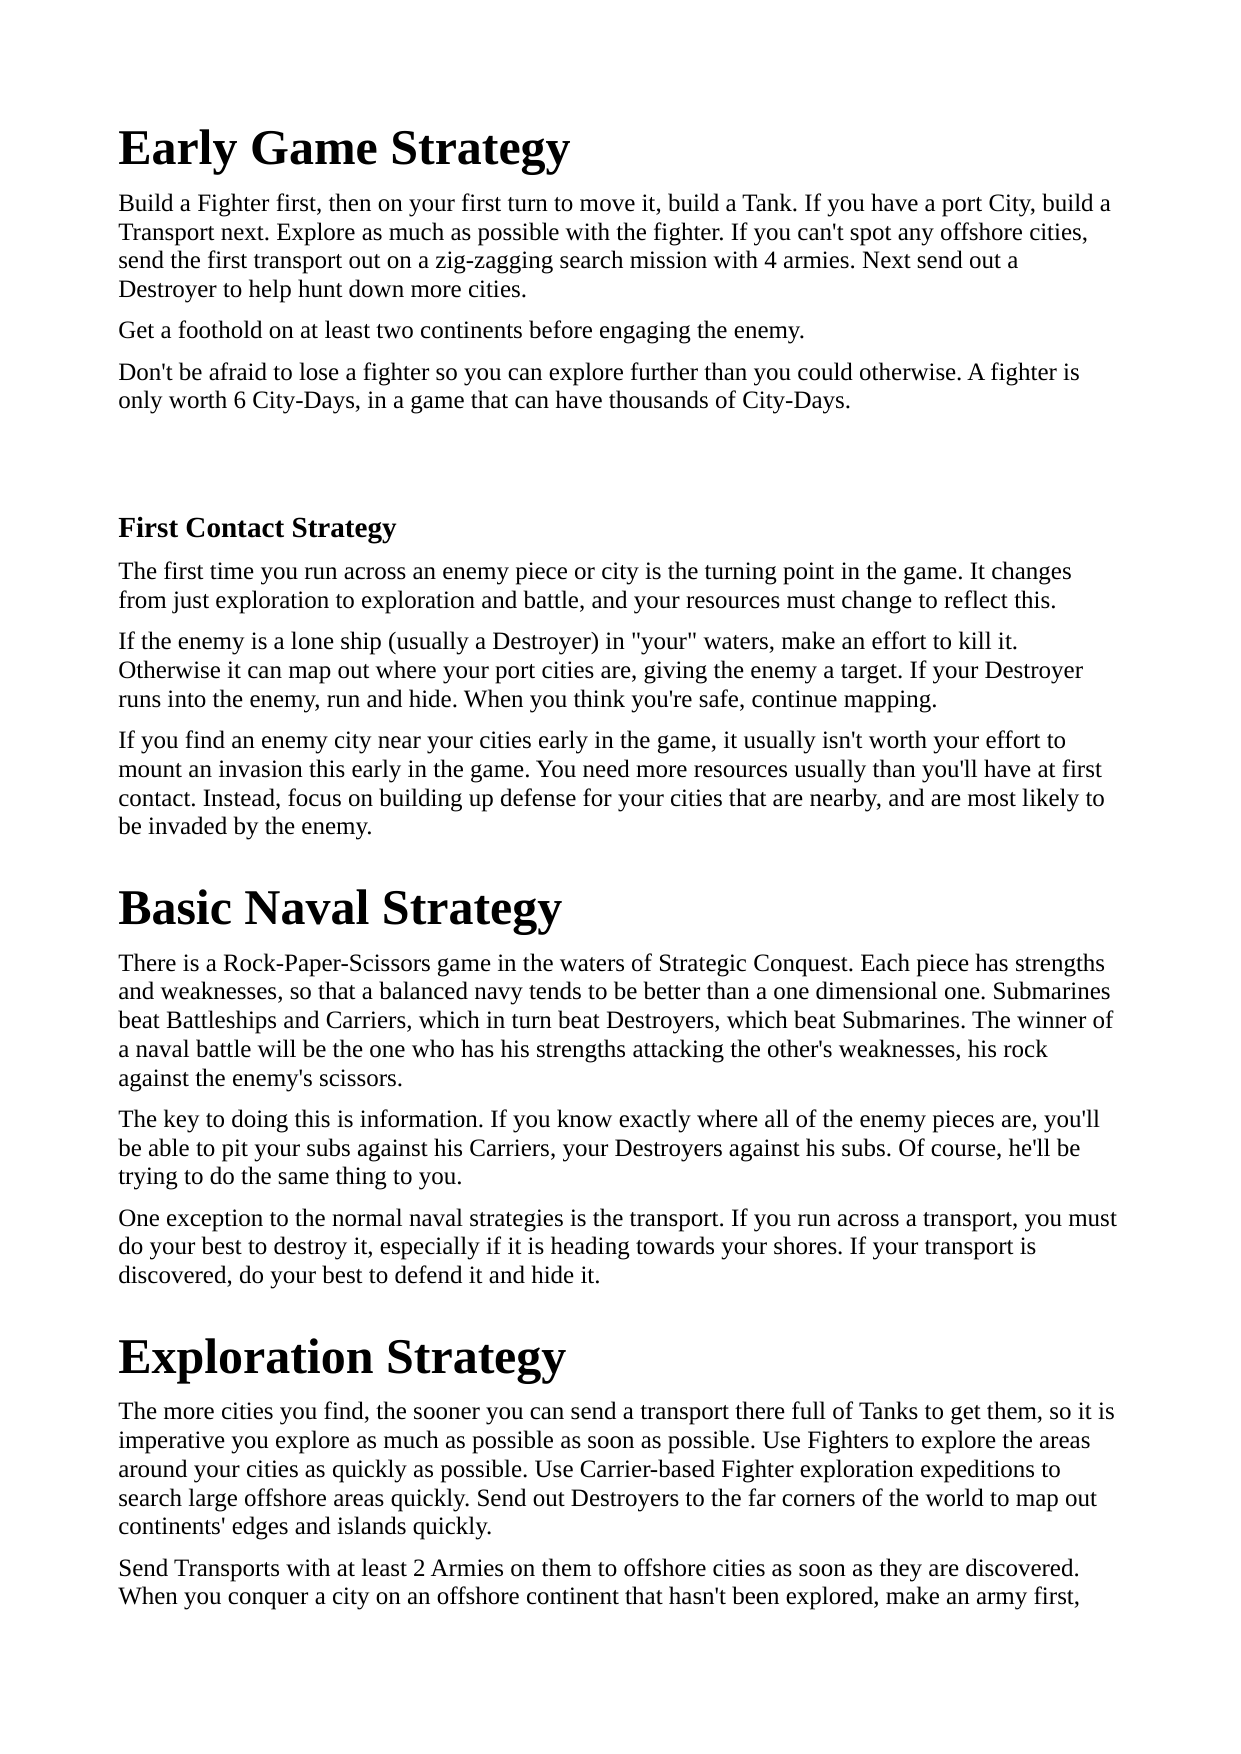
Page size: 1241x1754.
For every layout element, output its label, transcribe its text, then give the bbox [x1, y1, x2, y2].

text The first time you run across an enemy piece or city is the turning point in the game. It changes from just exploration to exploration and battle, and your resources must change to reflect this. [118, 556, 1122, 614]
text One exception to the normal naval strategies is the transport. If you run across a transport, you must do your best to destroy it, especially if it is heading towards your shores. If your transport is discovered, do your best to defend it and hide it. [118, 1203, 1122, 1289]
subtitle Early Game Strategy [118, 118, 1122, 176]
subtitle Exploration Strategy [118, 1326, 1122, 1384]
text If you find an enemy city near your cities early in the game, it usually isn't worth your effort to mount an invasion this early in the game. You need more resources usually than you'll have at first contact. Instead, focus on building up defense for your cities that are nearby, and are most likely to be invaded by the enemy. [118, 725, 1122, 840]
text Build a Fighter first, then on your first turn to move it, build a Tank. If you have a port City, build a Transport next. Explore as much as possible with the fighter. If you can't spot any offshore cities, send the first transport out on a zig-zagging search mission with 4 armies. Next send out a Destroyer to help hunt down more cities. [118, 188, 1122, 303]
text The key to doing this is information. If you know exactly where all of the enemy pieces are, you'll be able to pit your subs against his Carriers, your Destroyers against his subs. Of course, he'll be trying to do the same thing to you. [118, 1104, 1122, 1190]
subtitle Basic Naval Strategy [118, 878, 1122, 935]
text There is a Rock-Paper-Scissors game in the waters of Strategic Conquest. Each piece has strengths and weaknesses, so that a balanced navy tends to be better than a one dimensional one. Submarines beat Battleships and Carriers, which in turn beat Destroyers, which beat Submarines. The winner of a naval battle will be the one who has his strengths attacking the other's weaknesses, his rock against the enemy's scissors. [118, 948, 1122, 1091]
text If the enemy is a lone ship (usually a Destroyer) in "your" waters, make an effort to kill it. Otherwise it can map out where your port cities are, giving the enemy a target. If your Destroyer runs into the enemy, run and hide. When you think you're safe, continue mapping. [118, 626, 1122, 713]
text Don't be afraid to lose a fighter so you can explore further than you could otherwise. A fighter is only worth 6 City-Days, in a game that can have thousands of City-Days. [118, 357, 1122, 414]
text Send Transports with at least 2 Armies on them to offshore cities as soon as they are discovered. When you conquer a city on an offshore continent that hasn't been explored, make an army first, [118, 1553, 1122, 1610]
subtitle First Contact Strategy [118, 510, 1122, 544]
text Get a foothold on at least two continents before engaging the enemy. [118, 316, 1122, 344]
text The more cities you find, the sooner you can send a transport there full of Tanks to get them, so it is imperative you explore as much as possible as soon as possible. Use Fighters to explore the areas around your cities as quickly as possible. Use Carrier-based Fighter exploration expeditions to search large offshore areas quickly. Send out Destroyers to the far corners of the world to map out continents' edges and islands quickly. [118, 1396, 1122, 1540]
